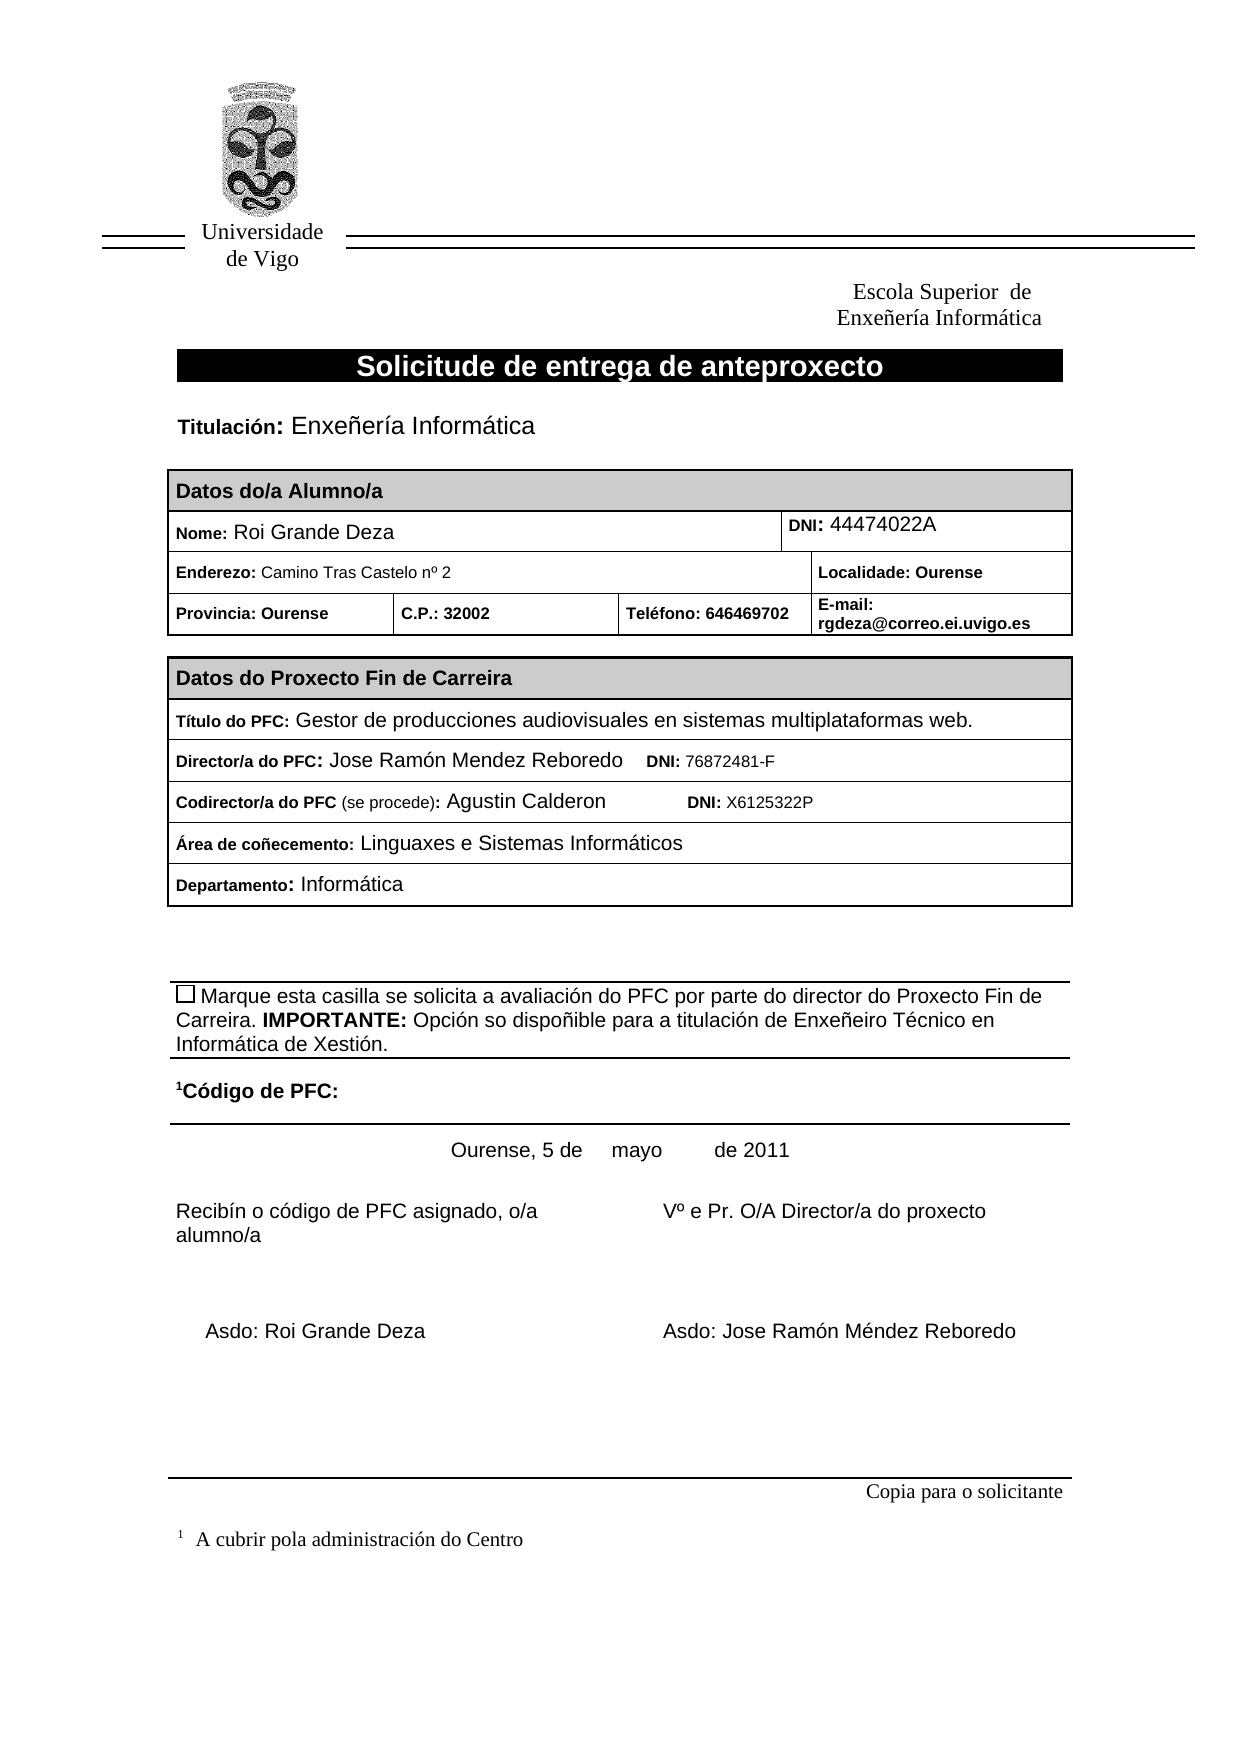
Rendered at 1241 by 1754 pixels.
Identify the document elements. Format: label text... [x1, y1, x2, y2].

text Titulación: Enxeñería Informática [177, 411, 1063, 440]
table_cell [168, 1346, 1072, 1477]
picture [220, 75, 300, 217]
table_cell Enderezo: Camino Tras Castelo nº 2 [169, 552, 811, 593]
table_cell C.P.: 32002 [394, 594, 618, 634]
table_header Datos do/a Alumno/a [169, 471, 1071, 510]
table_cell Marque esta casilla se solicita a avaliación do PFC por parte do director do Proxecto Fin de Carreira. IMPORTANTE: Opción so dispoñible para a titulación de Enxeñeiro Técnico en Informática de Xestión. [168, 981, 1072, 1057]
table_cell DNI: 44474022A [782, 512, 1071, 551]
table_cell Departamento: Informática [169, 864, 1071, 904]
table_cell Título do PFC: Gestor de producciones audiovisuales en sistemas multiplataformas web. [169, 700, 1071, 739]
subtitle Solicitude de entrega de anteproxecto [177, 349, 1063, 382]
table_cell Área de coñecemento: Linguaxes e Sistemas Informáticos [169, 823, 1071, 863]
table_cell Vº e Pr. O/A Director/a do proxecto Asdo: Jose Ramón Méndez Reboredo [619, 1199, 1072, 1346]
table_cell Datos do Proxecto Fin de Carreira [169, 659, 1071, 698]
table_cell Localidade: Ourense [812, 552, 1071, 593]
table_cell Teléfono: 646469702 [619, 594, 811, 634]
table_cell E-mail: rgdeza@correo.ei.uvigo.es [812, 594, 1071, 634]
table_cell Director/a do PFC: Jose Ramón Mendez Reboredo DNI: 76872481-F [169, 740, 1071, 781]
table_cell [168, 636, 1072, 656]
text Copia para o solicitante [177, 1479, 1063, 1503]
table_cell Recibín o código de PFC asignado, o/a alumno/a Asdo: Roi Grande Deza [168, 1199, 618, 1346]
table_cell Provincia: Ourense [169, 594, 393, 634]
text 1 A cubrir pola administración do Centro [177, 1527, 1063, 1551]
table_cell Codirector/a do PFC (se procede): Agustin Calderon DNI: X6125322P [169, 782, 1071, 822]
table_cell Ourense, 5 de mayo de 2011 [168, 1123, 1072, 1199]
table_cell Nome: Roi Grande Deza [169, 512, 781, 551]
table_cell 1Código de PFC: [168, 1057, 1072, 1123]
table_cell [168, 907, 1072, 981]
